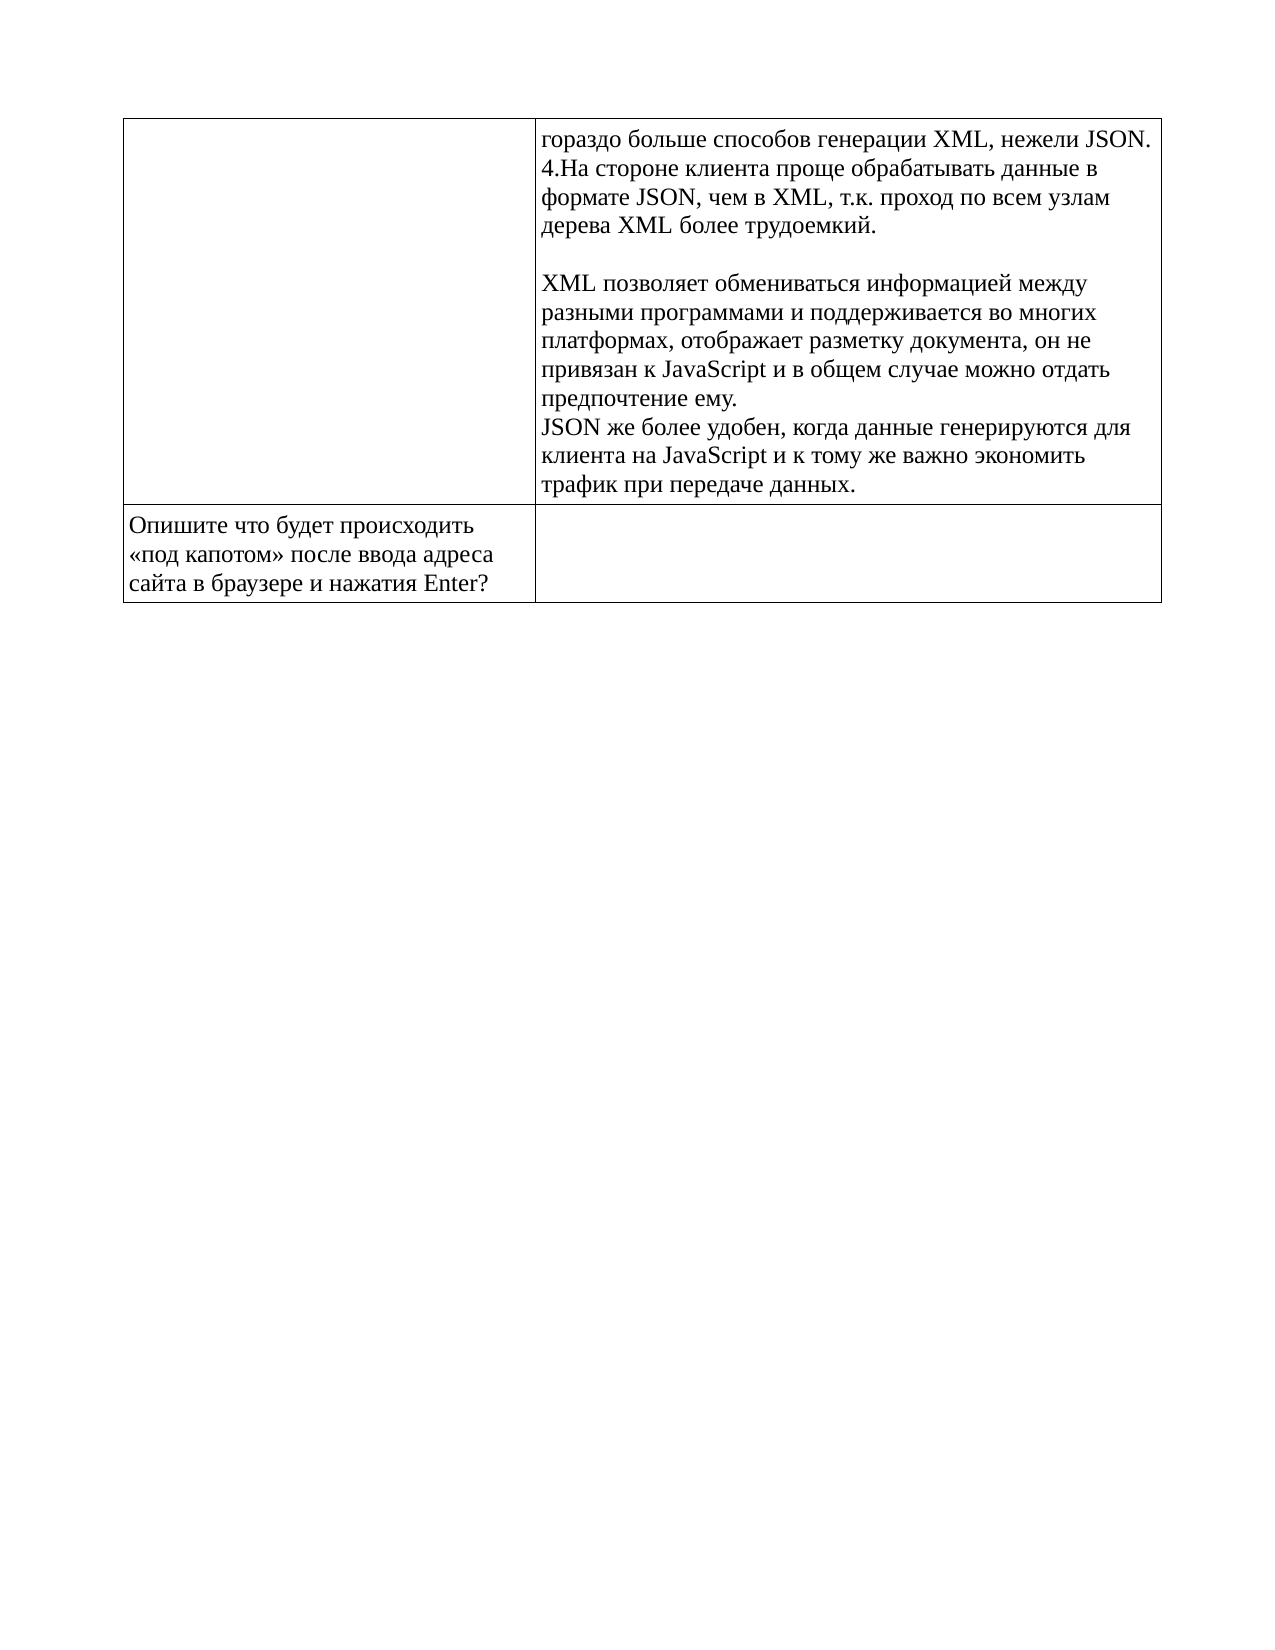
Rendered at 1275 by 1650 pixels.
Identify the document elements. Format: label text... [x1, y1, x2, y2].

table_cell Опишите что будет происходить «под капотом» после ввода адреса сайта в браузере и нажатия Enter? [124, 505, 535, 602]
table_cell [536, 505, 1161, 602]
table_cell гораздо больше способов генерации XML, нежели JSON. 4.На стороне клиента проще обрабатывать данные в формате JSON, чем в XML, т.к. проход по всем узлам дерева XML более трудоемкий. XML позволяет обмениваться информацией между разными программами и поддерживается во многих платформах, отображает разметку документа, он не привязан к JavaScript и в общем случае можно отдать предпочтение ему. JSON же более удобен, когда данные генерируются для клиента на JavaScript и к тому же важно экономить трафик при передаче данных. [536, 119, 1161, 504]
table_cell [124, 119, 535, 504]
